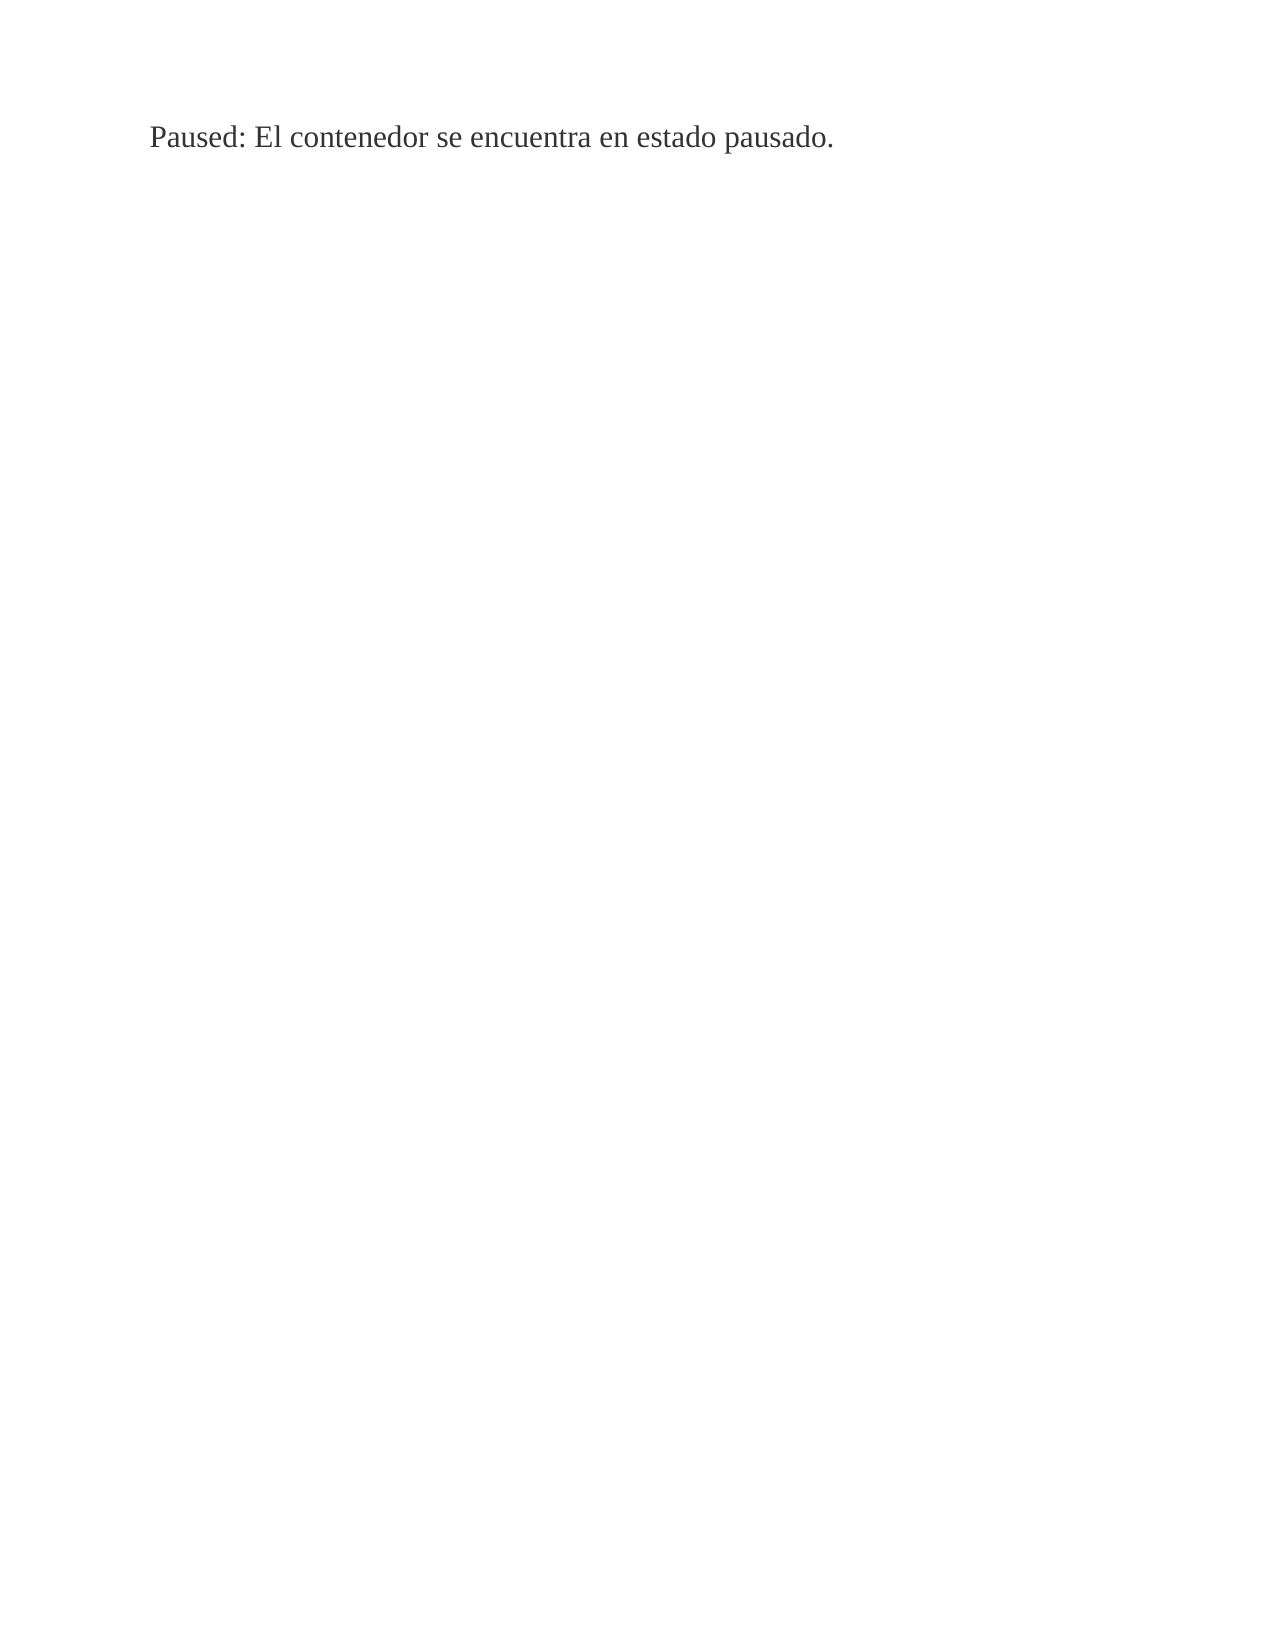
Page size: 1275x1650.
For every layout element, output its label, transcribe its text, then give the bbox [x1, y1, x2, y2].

text Paused: El contenedor se encuentra en estado pausado. [118, 118, 1157, 154]
